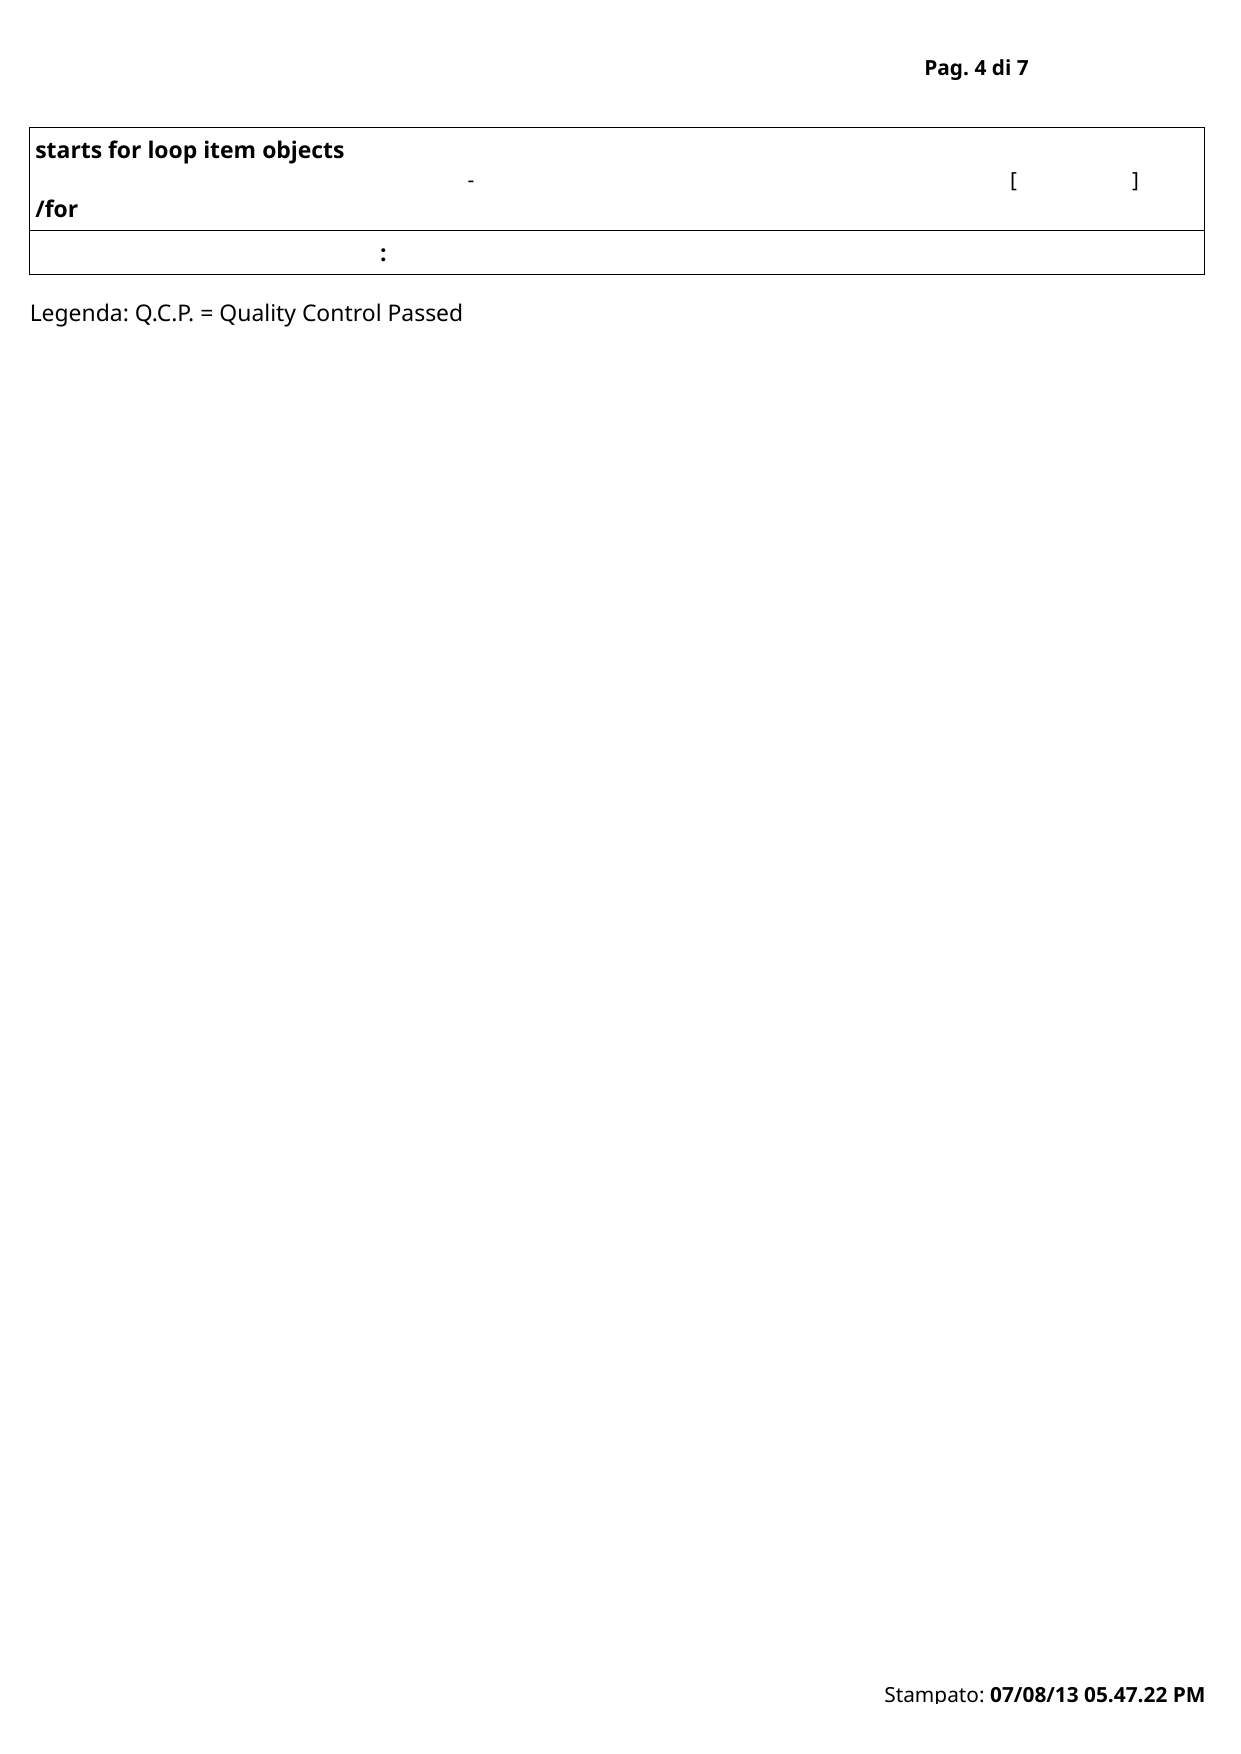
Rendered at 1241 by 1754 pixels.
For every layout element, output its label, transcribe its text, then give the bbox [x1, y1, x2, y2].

table_cell starts for loop item objects <ol.partner_id.name> - <ol.product_ul_id.name if ol.product_ul_id else "non definito"> [<ol.product_uom_qty>] /for starts for loop item objects <"A magazzino" if ol.stock else ol.partner_id.name > - <ol.product_ul_id.name if ol.product_ul_id else "non definito"> [<ol.quantity>] /for [30, 128, 1204, 230]
text Legenda: Q.C.P. = Quality Control Passed [29, 297, 1211, 328]
table_cell <translate_static('Note', user.lang)>: <""> [30, 231, 1204, 274]
text <if test="len(objects)>1 and o.id!=objects[-1].id"> [29, 328, 1211, 357]
